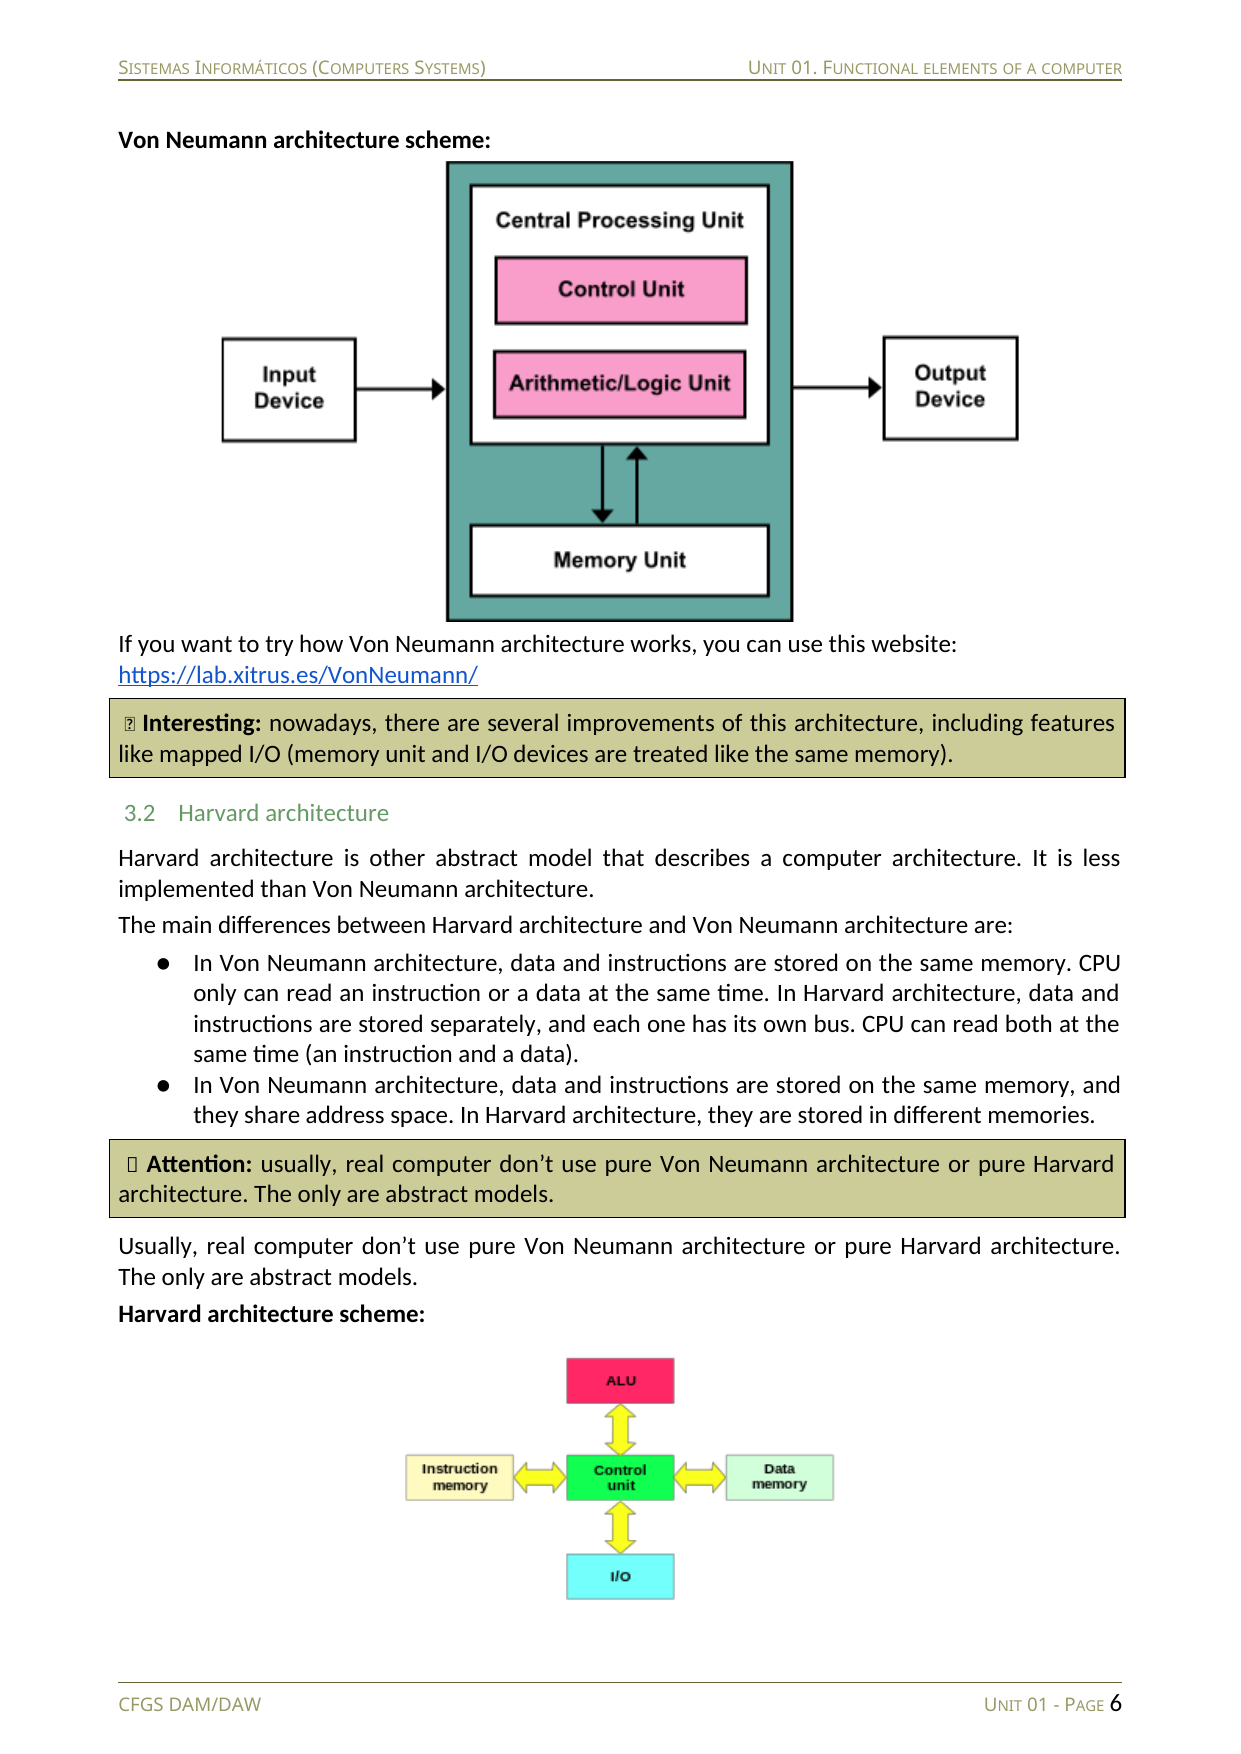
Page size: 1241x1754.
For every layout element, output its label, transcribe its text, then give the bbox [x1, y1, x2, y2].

list In Von Neumann architecture, data and instructions are stored on the same memory. CPU only can read an instruction or a data at the same time. In Harvard architecture, data and instructions are stored separately, and each one has its own bus. CPU can read both at the same time (an instruction and a data). [156, 947, 1122, 1069]
text 💬 Interesting: nowadays, there are several improvements of this architecture, including features like mapped I/O (memory unit and I/O devices are treated like the same memory). [110, 699, 1124, 777]
list In Von Neumann architecture, data and instructions are stored on the same memory, and they share address space. In Harvard architecture, they are stored in different memories. [156, 1069, 1122, 1130]
text Harvard architecture is other abstract model that describes a computer architecture. It is less implemented than Von Neumann architecture. [118, 842, 1122, 903]
picture [221, 161, 1019, 622]
picture [392, 1334, 848, 1624]
text Harvard architecture scheme: [118, 1298, 1122, 1328]
text The main differences between Harvard architecture and Von Neumann architecture are: [118, 910, 1122, 940]
text ❕ Attention: usually, real computer don’t use pure Von Neumann architecture or pure Harvard architecture. The only are abstract models. [110, 1140, 1124, 1217]
text If you want to try how Von Neumann architecture works, you can use this website: https://lab.xitrus.es/VonNeumann/ [118, 628, 1122, 689]
subtitle Harvard architecture [118, 797, 1122, 827]
text Von Neumann architecture scheme: [118, 124, 1122, 154]
text Usually, real computer don’t use pure Von Neumann architecture or pure Harvard architecture. The only are abstract models. [118, 1230, 1122, 1291]
